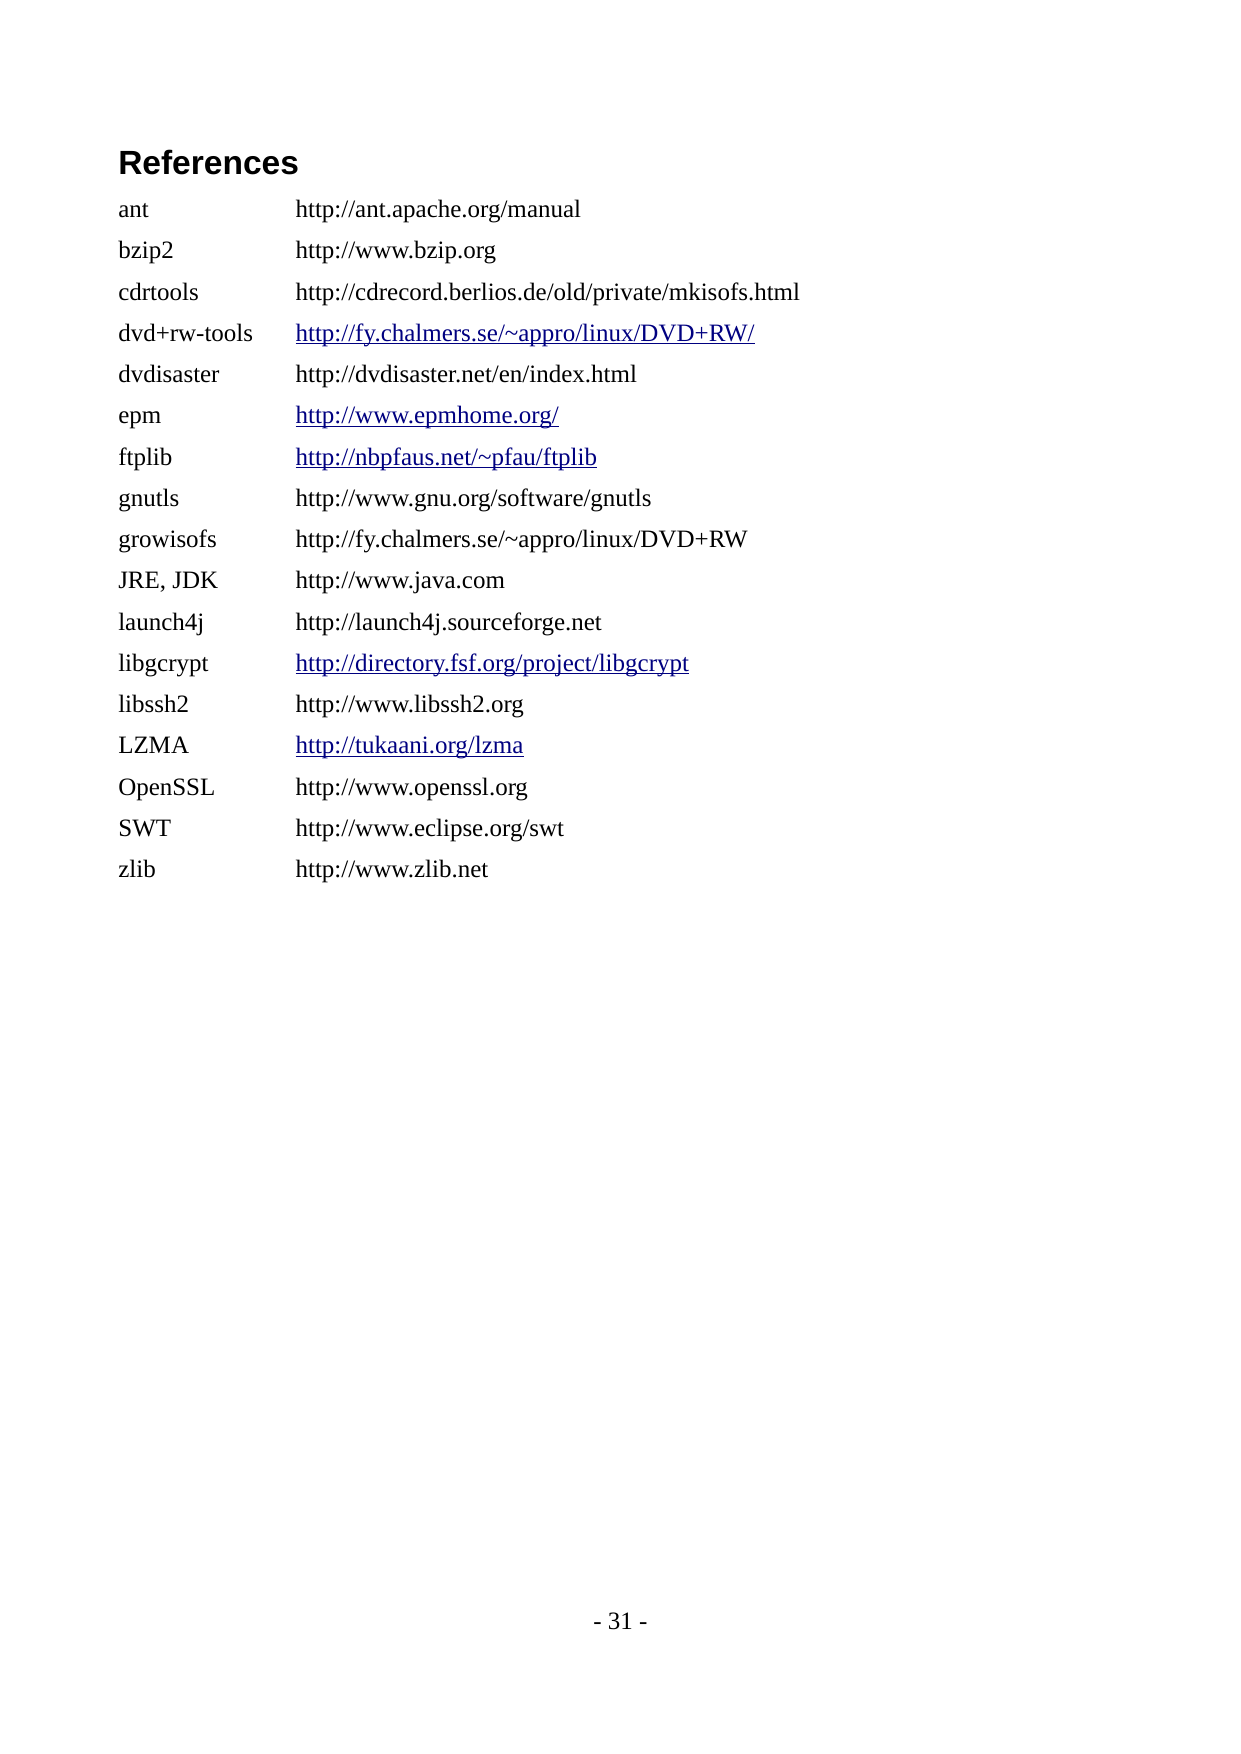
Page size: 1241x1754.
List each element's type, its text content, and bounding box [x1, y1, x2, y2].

subtitle References [118, 143, 1122, 182]
text gnutls http://www.gnu.org/software/gnutls [118, 483, 1122, 512]
text LZMA http://tukaani.org/lzma [118, 731, 1122, 759]
text launch4j http://launch4j.sourceforge.net [118, 607, 1122, 636]
text ftplib http://nbpfaus.net/~pfau/ftplib [118, 442, 1122, 471]
text dvdisaster http://dvdisaster.net/en/index.html [118, 359, 1122, 388]
text dvd+rw-tools http://fy.chalmers.se/~appro/linux/DVD+RW/ [118, 318, 1122, 347]
text bzip2 http://www.bzip.org [118, 236, 1122, 264]
text libssh2 http://www.libssh2.org [118, 689, 1122, 718]
text libgcrypt http://directory.fsf.org/project/libgcrypt [118, 648, 1122, 677]
text SWT http://www.eclipse.org/swt [118, 813, 1122, 842]
text epm http://www.epmhome.org/ [118, 401, 1122, 429]
text growisofs http://fy.chalmers.se/~appro/linux/DVD+RW [118, 524, 1122, 553]
text OpenSSL http://www.openssl.org [118, 772, 1122, 801]
text ant http://ant.apache.org/manual [118, 194, 1122, 223]
text JRE, JDK http://www.java.com [118, 566, 1122, 594]
text zlib http://www.zlib.net [118, 854, 1122, 883]
text cdrtools http://cdrecord.berlios.de/old/private/mkisofs.html [118, 277, 1122, 306]
